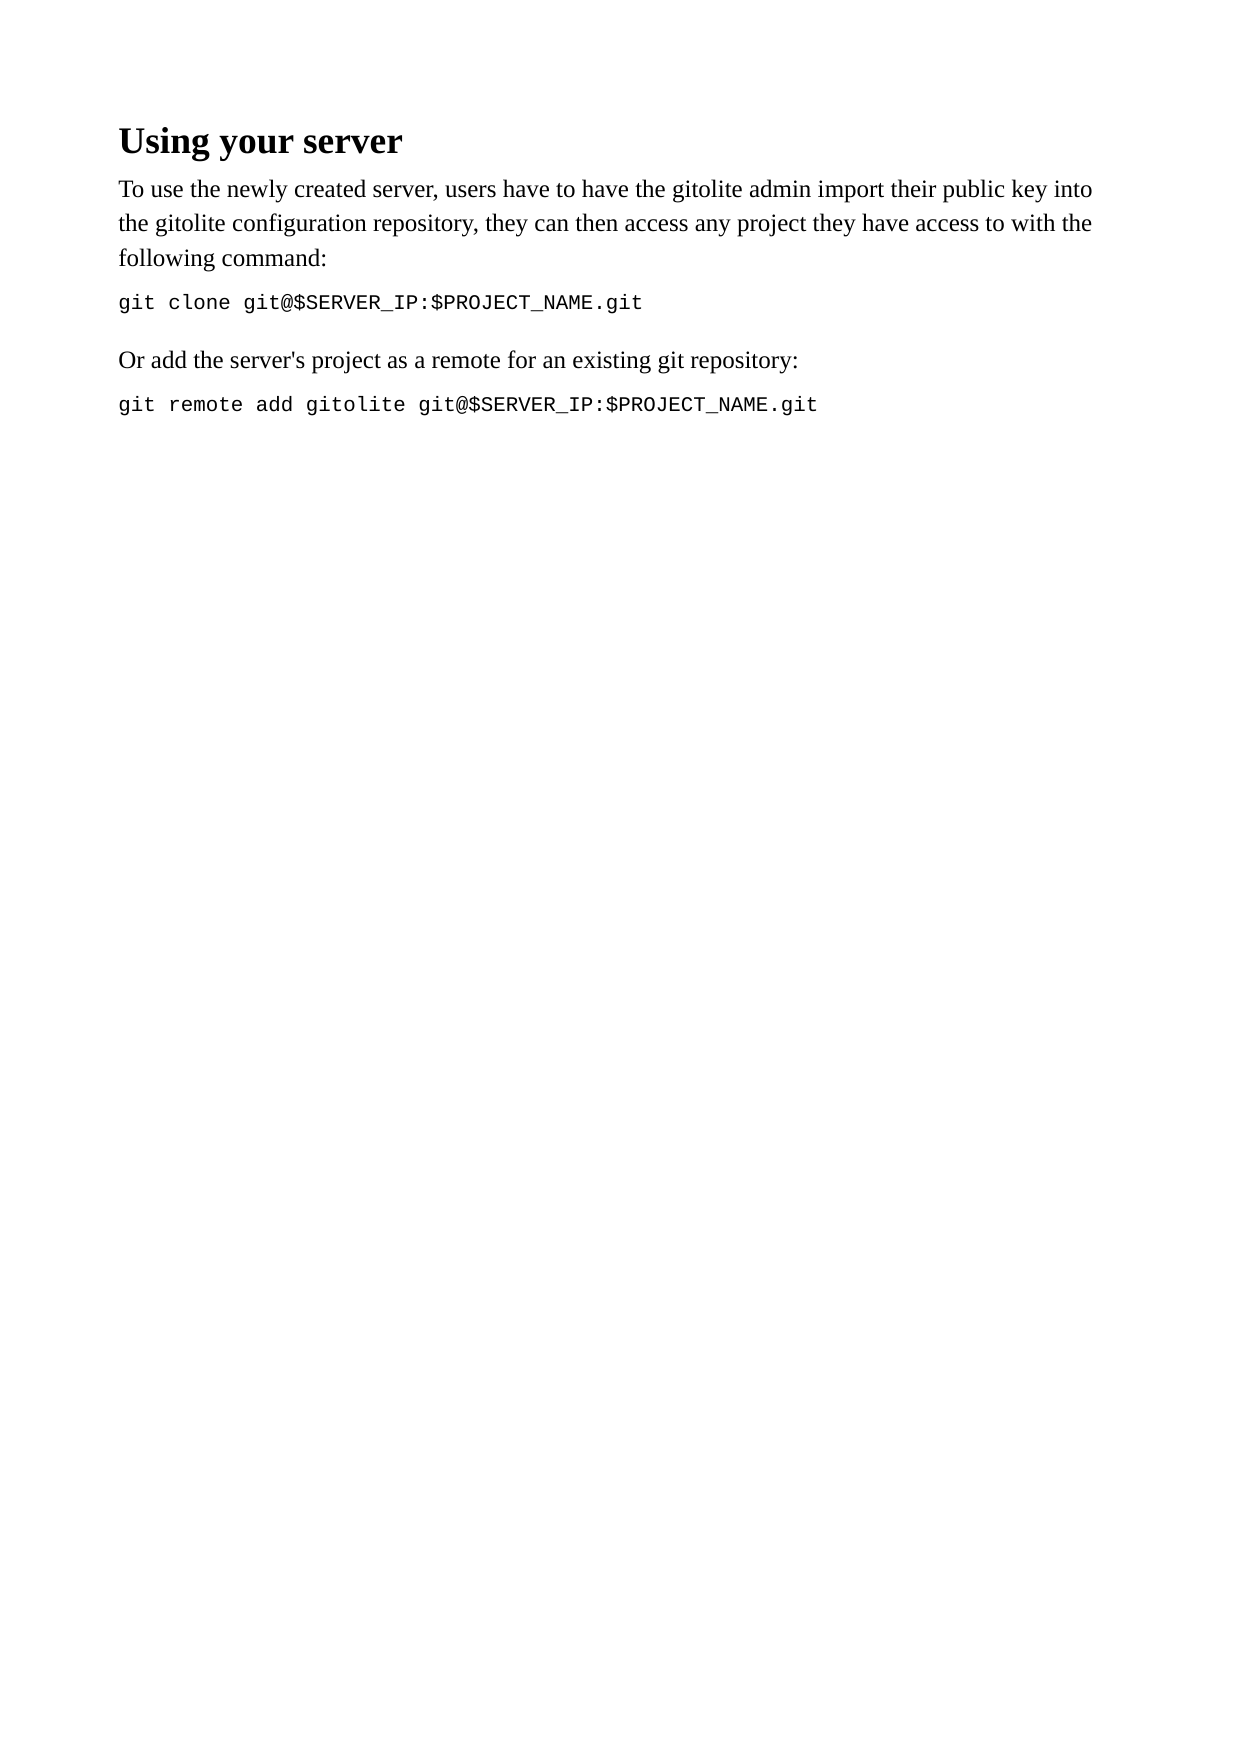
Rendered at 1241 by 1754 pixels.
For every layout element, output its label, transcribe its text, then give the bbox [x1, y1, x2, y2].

text git remote add gitolite git@$SERVER_IP:$PROJECT_NAME.git [118, 394, 1122, 418]
text git clone git@$SERVER_IP:$PROJECT_NAME.git [118, 292, 1122, 315]
subtitle Using your server [118, 118, 1122, 161]
text To use the newly created server, users have to have the gitolite admin import their public key into the gitolite configuration repository, they can then access any project they have access to with the following command: [118, 174, 1122, 271]
text Or add the server's project as a remote for an existing git repository: [118, 345, 1122, 374]
